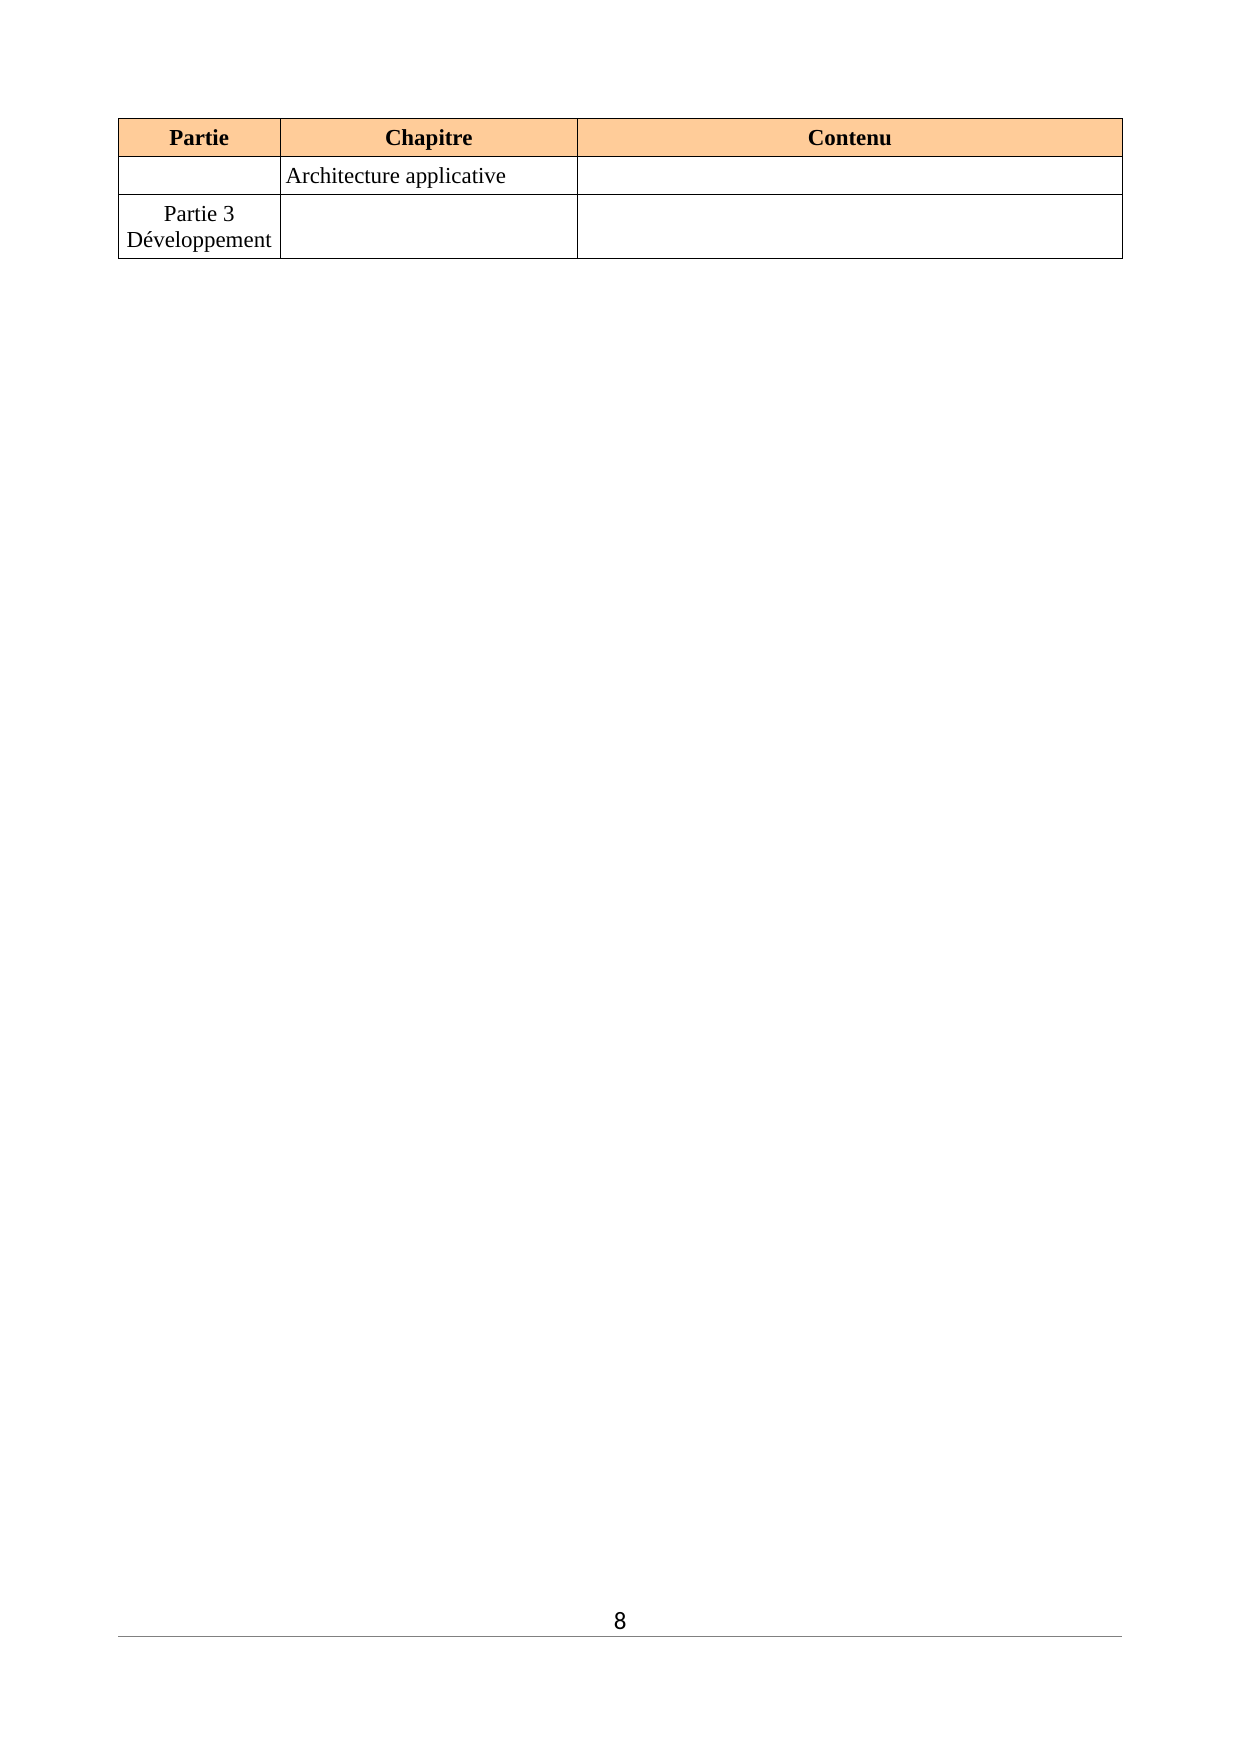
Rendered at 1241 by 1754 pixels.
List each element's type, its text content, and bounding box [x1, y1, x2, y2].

table_header Partie [119, 119, 280, 156]
table_cell Partie 3 Développement [119, 195, 280, 258]
table_header Contenu [578, 119, 1122, 156]
table_cell [281, 195, 577, 258]
table_cell [578, 157, 1122, 194]
table_cell Architecture applicative [281, 157, 577, 194]
table_header Chapitre [281, 119, 577, 156]
table_cell [119, 157, 280, 194]
table_cell [578, 195, 1122, 258]
